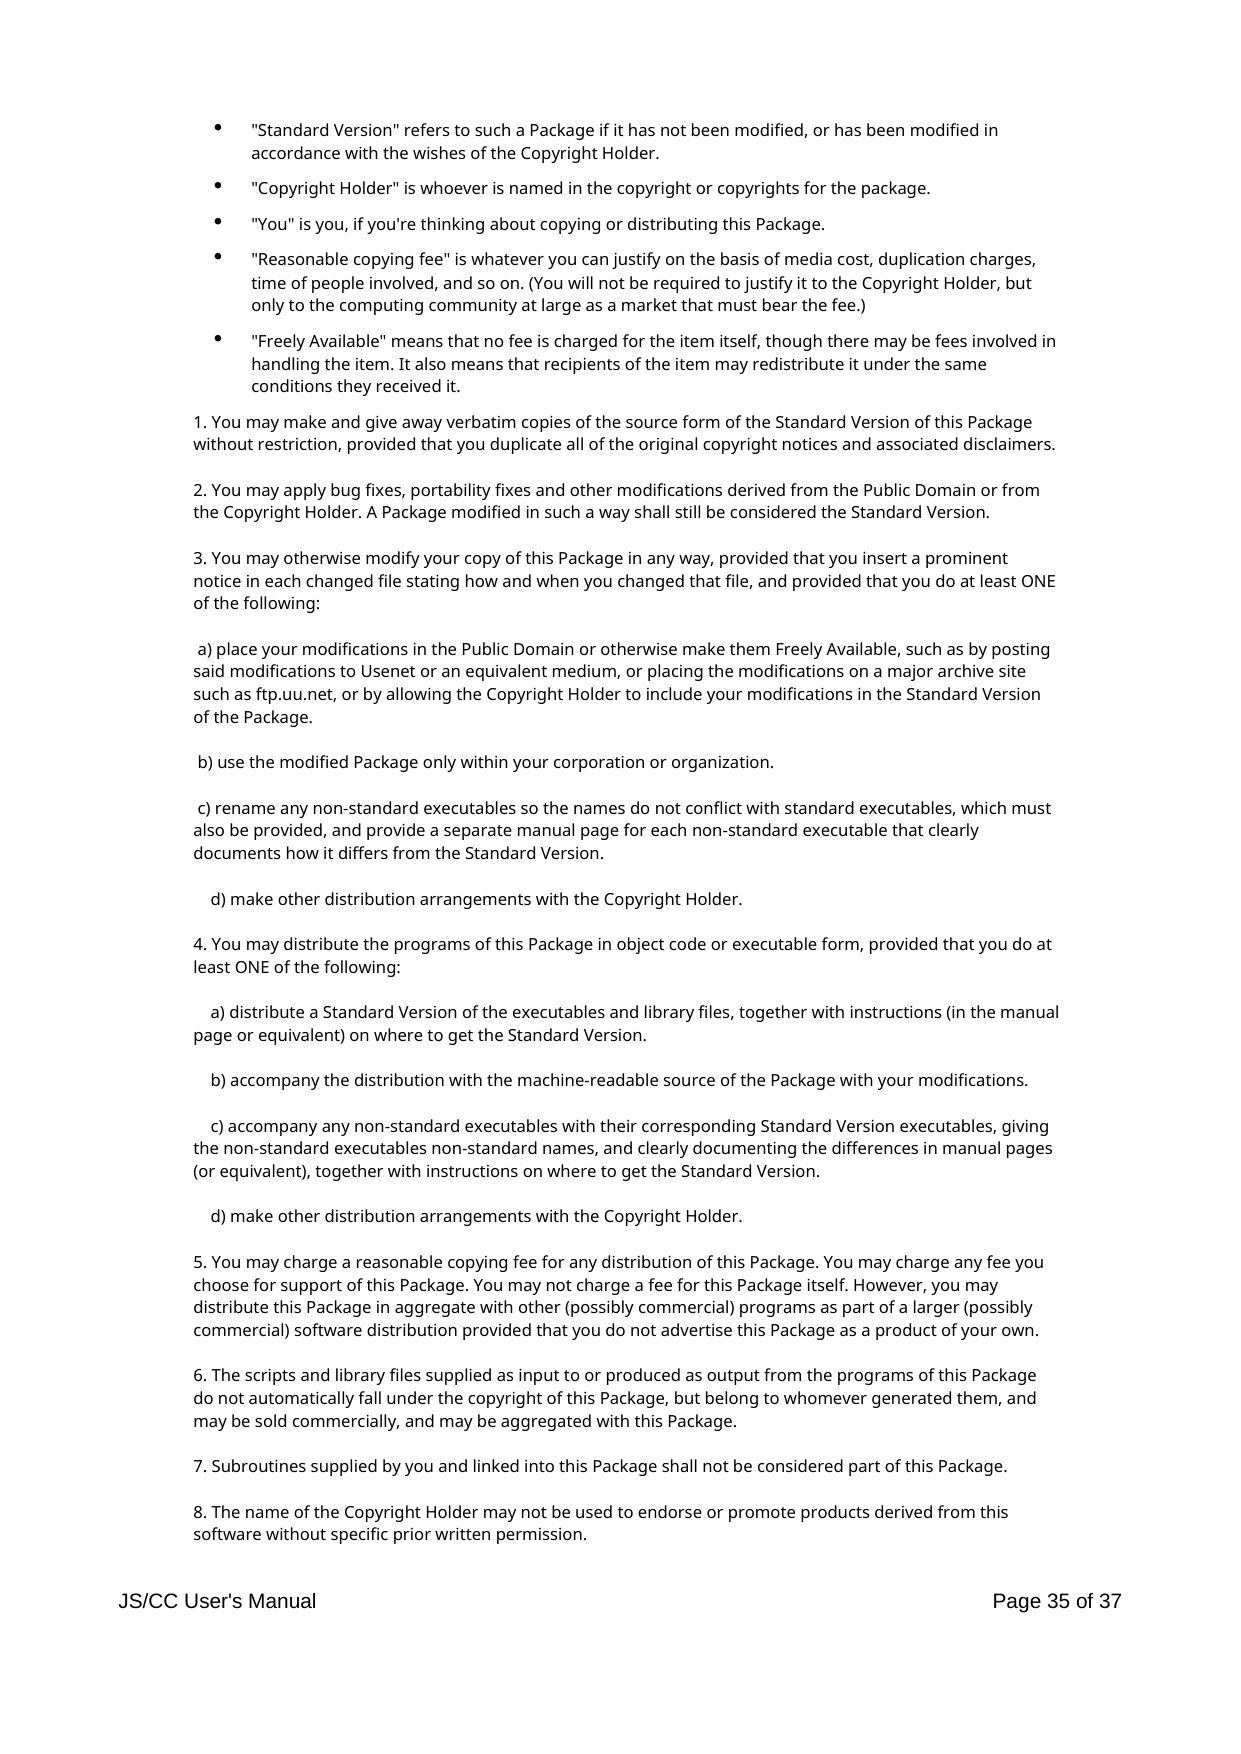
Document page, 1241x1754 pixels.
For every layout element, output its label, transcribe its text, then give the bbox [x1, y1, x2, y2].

list "Copyright Holder" is whoever is named in the copyright or copyrights for the package. [213, 177, 1061, 200]
list 1. You may make and give away verbatim copies of the source form of the Standard Version of this Package without restriction, provided that you duplicate all of the original copyright notices and associated disclaimers. 2. You may apply bug fixes, portability fixes and other modifications derived from the Public Domain or from the Copyright Holder. A Package modified in such a way shall still be considered the Standard Version. 3. You may otherwise modify your copy of this Package in any way, provided that you insert a prominent notice in each changed file stating how and when you changed that file, and provided that you do at least ONE of the following: a) place your modifications in the Public Domain or otherwise make them Freely Available, such as by posting said modifications to Usenet or an equivalent medium, or placing the modifications on a major archive site such as ftp.uu.net, or by allowing the Copyright Holder to include your modifications in the Standard Version of the Package. b) use the modified Package only within your corporation or organization. c) rename any non-standard executables so the names do not conflict with standard executables, which must also be provided, and provide a separate manual page for each non-standard executable that clearly documents how it differs from the Standard Version. d) make other distribution arrangements with the Copyright Holder. 4. You may distribute the programs of this Package in object code or executable form, provided that you do at least ONE of the following: a) distribute a Standard Version of the executables and library files, together with instructions (in the manual page or equivalent) on where to get the Standard Version. b) accompany the distribution with the machine-readable source of the Package with your modifications. c) accompany any non-standard executables with their corresponding Standard Version executables, giving the non-standard executables non-standard names, and clearly documenting the differences in manual pages (or equivalent), together with instructions on where to get the Standard Version. d) make other distribution arrangements with the Copyright Holder. 5. You may charge a reasonable copying fee for any distribution of this Package. You may charge any fee you choose for support of this Package. You may not charge a fee for this Package itself. However, you may distribute this Package in aggregate with other (possibly commercial) programs as part of a larger (possibly commercial) software distribution provided that you do not advertise this Package as a product of your own. 6. The scripts and library files supplied as input to or produced as output from the programs of this Package do not automatically fall under the copyright of this Package, but belong to whomever generated them, and may be sold commercially, and may be aggregated with this Package. 7. Subroutines supplied by you and linked into this Package shall not be considered part of this Package. 8. The name of the Copyright Holder may not be used to endorse or promote products derived from this software without specific prior written permission. [156, 410, 1061, 1546]
list "Reasonable copying fee" is whatever you can justify on the basis of media cost, duplication charges, time of people involved, and so on. (You will not be required to justify it to the Copyright Holder, but only to the computing community at large as a market that must bear the fee.) [213, 248, 1061, 317]
list "Standard Version" refers to such a Package if it has not been modified, or has been modified in accordance with the wishes of the Copyright Holder. [213, 118, 1061, 164]
list "Freely Available" means that no fee is charged for the item itself, though there may be fees involved in handling the item. It also means that recipients of the item may redistribute it under the same conditions they received it. [213, 329, 1061, 398]
list "You" is you, if you're thinking about copying or distributing this Package. [213, 212, 1061, 236]
